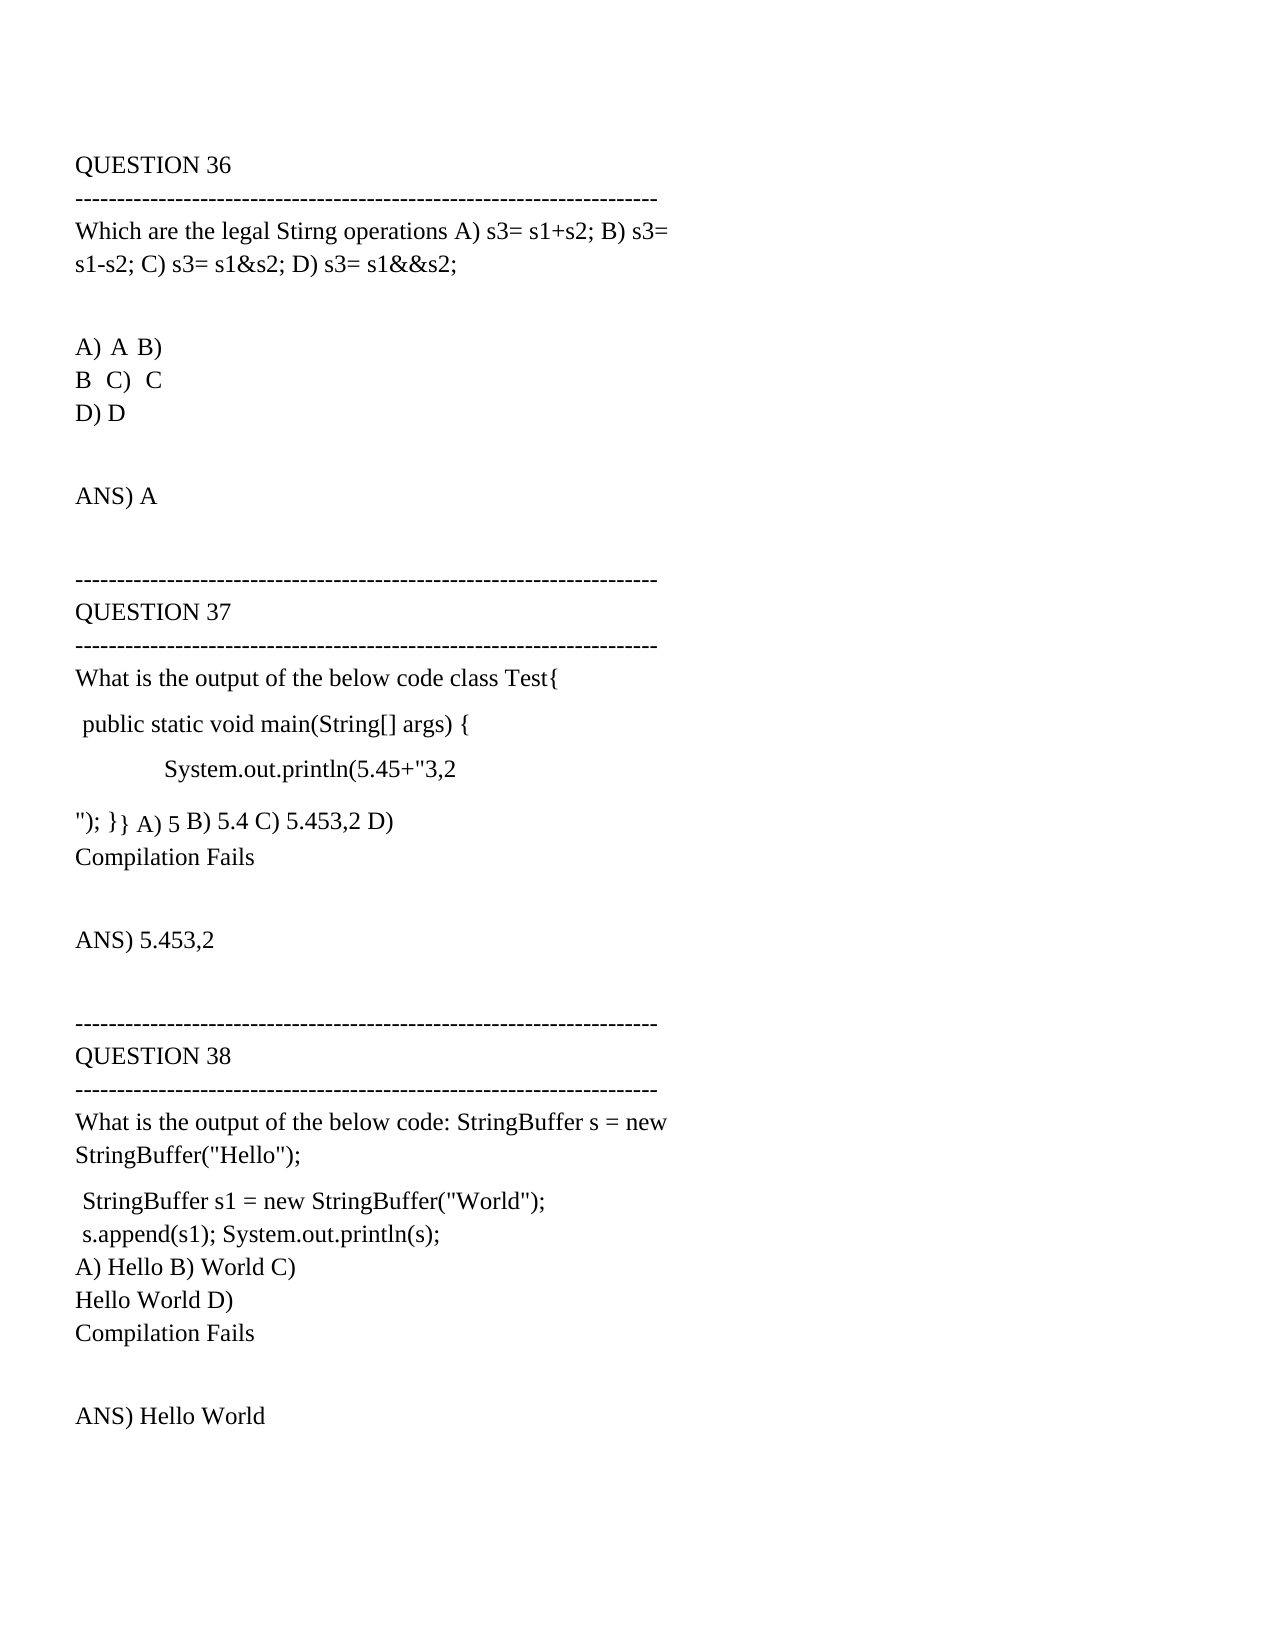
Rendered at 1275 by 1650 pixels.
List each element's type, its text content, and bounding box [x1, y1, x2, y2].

text A) A B) B C) C D) D [75, 332, 162, 427]
text System.out.println(5.45+"3,2"); }} A) 5 B) 5.4 C) 5.453,2 D) Compilation Fails [75, 754, 464, 871]
text ANS) A [75, 481, 193, 510]
text ---------------------------------------------------------------------- QUESTION 36 ---------------------------------------------------------------------- Which are the legal Stirng operations A) s3= s1+s2; B) s3= s1-s2; C) s3= s1&s2; D) s3= s1&&s2; [75, 150, 693, 278]
text ---------------------------------------------------------------------- QUESTION 38 ---------------------------------------------------------------------- What is the output of the below code: StringBuffer s = new StringBuffer("Hello"); [75, 1008, 693, 1169]
text ANS) 5.453,2 [75, 925, 261, 954]
text StringBuffer s1 = new StringBuffer("World"); s.append(s1); System.out.println(s); [82, 1186, 603, 1248]
text public static void main(String[] args) { [82, 709, 529, 737]
text ---------------------------------------------------------------------- QUESTION 37 ---------------------------------------------------------------------- What is the output of the below code class Test{ [75, 564, 693, 692]
text ANS) Hello World [75, 1401, 307, 1430]
text A) Hello B) World C) Hello World D) Compilation Fails [75, 1252, 336, 1347]
